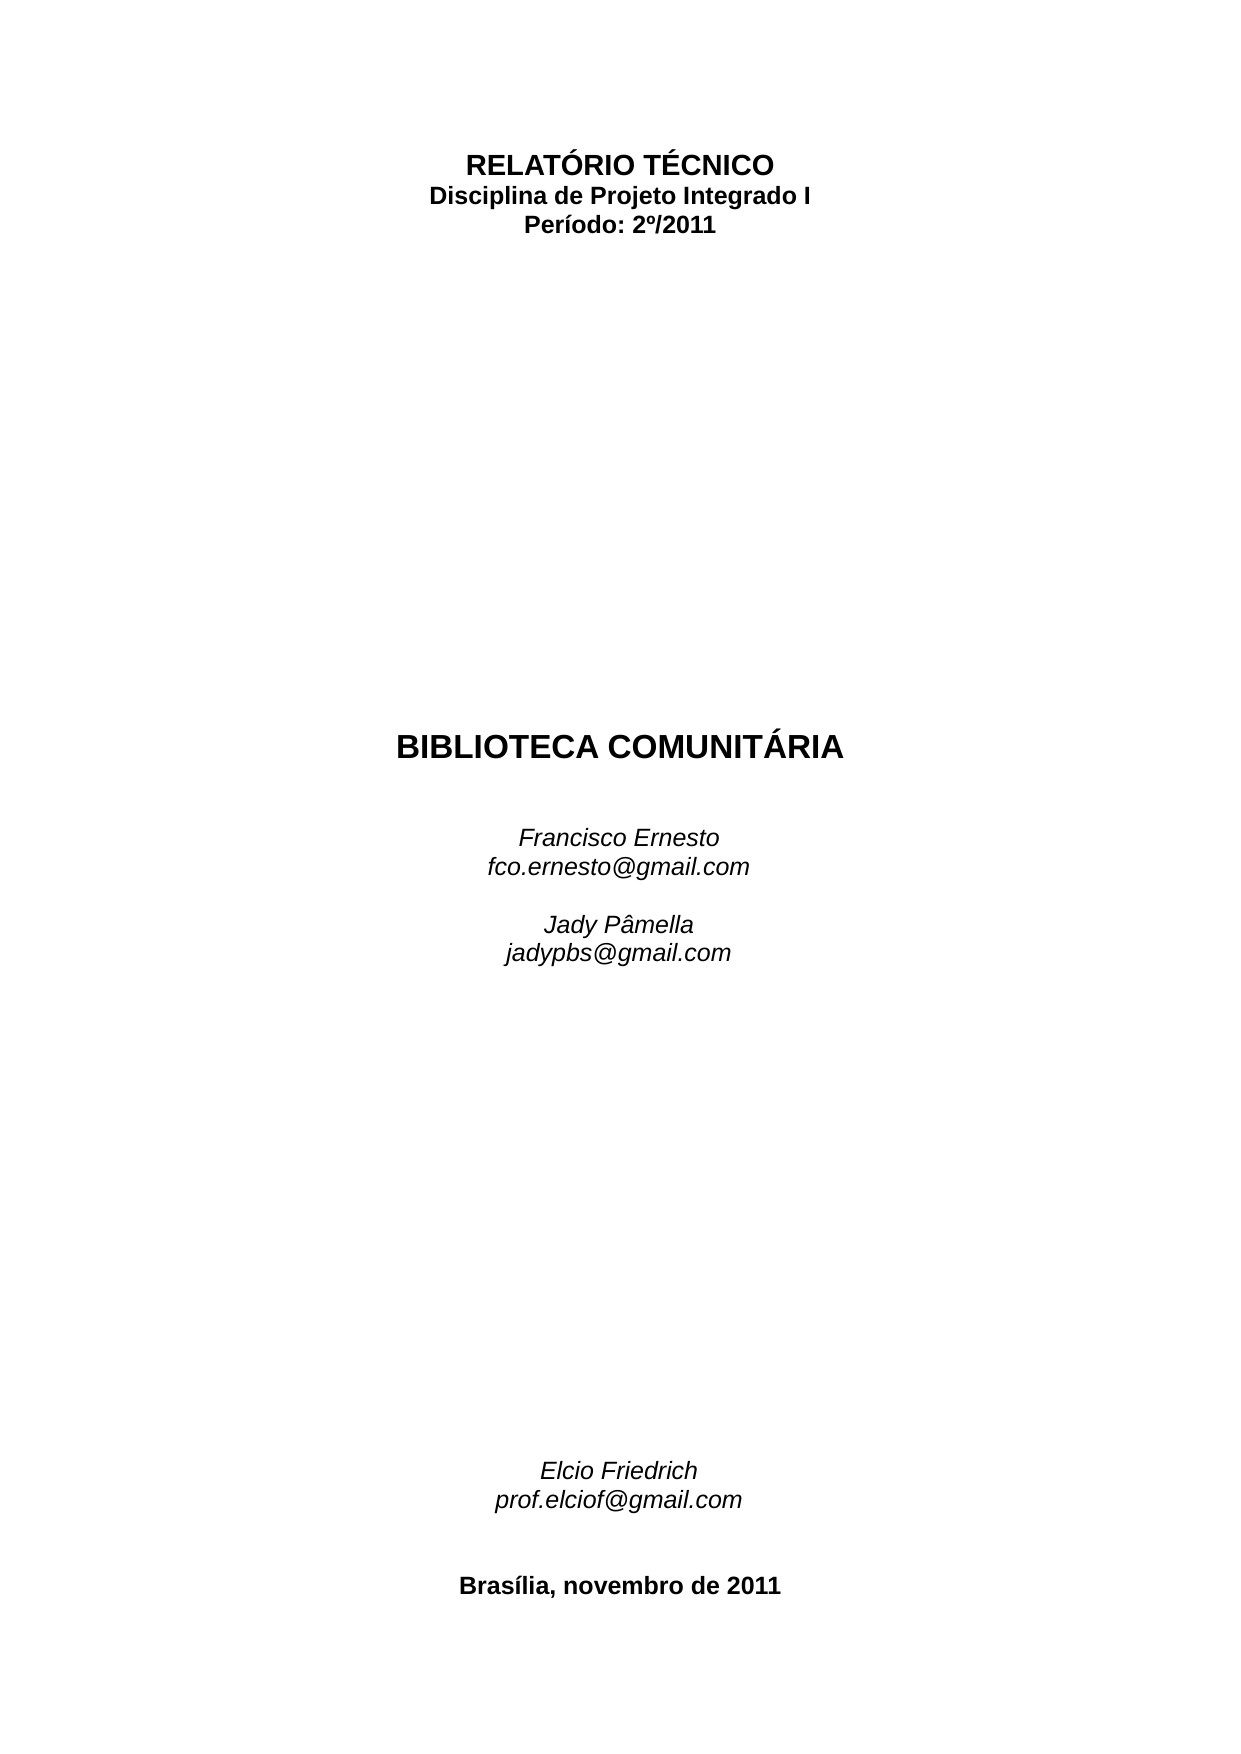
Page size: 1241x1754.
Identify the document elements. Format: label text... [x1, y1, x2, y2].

text Elcio Friedrich [118, 1456, 1122, 1485]
text RELATÓRIO TÉCNICO [118, 148, 1122, 181]
text Jady Pâmella [118, 910, 1122, 938]
text BIBLIOTECA COMUNITÁRIA [118, 727, 1122, 766]
text Francisco Ernesto [118, 823, 1122, 852]
text fco.ernesto@gmail.com [118, 852, 1122, 881]
text Disciplina de Projeto Integrado I [118, 181, 1122, 210]
text Período: 2º/2011 [118, 210, 1122, 239]
text jadypbs@gmail.com [118, 938, 1122, 967]
text prof.elciof@gmail.com [118, 1485, 1122, 1513]
text Brasília, novembro de 2011 [118, 1571, 1122, 1600]
